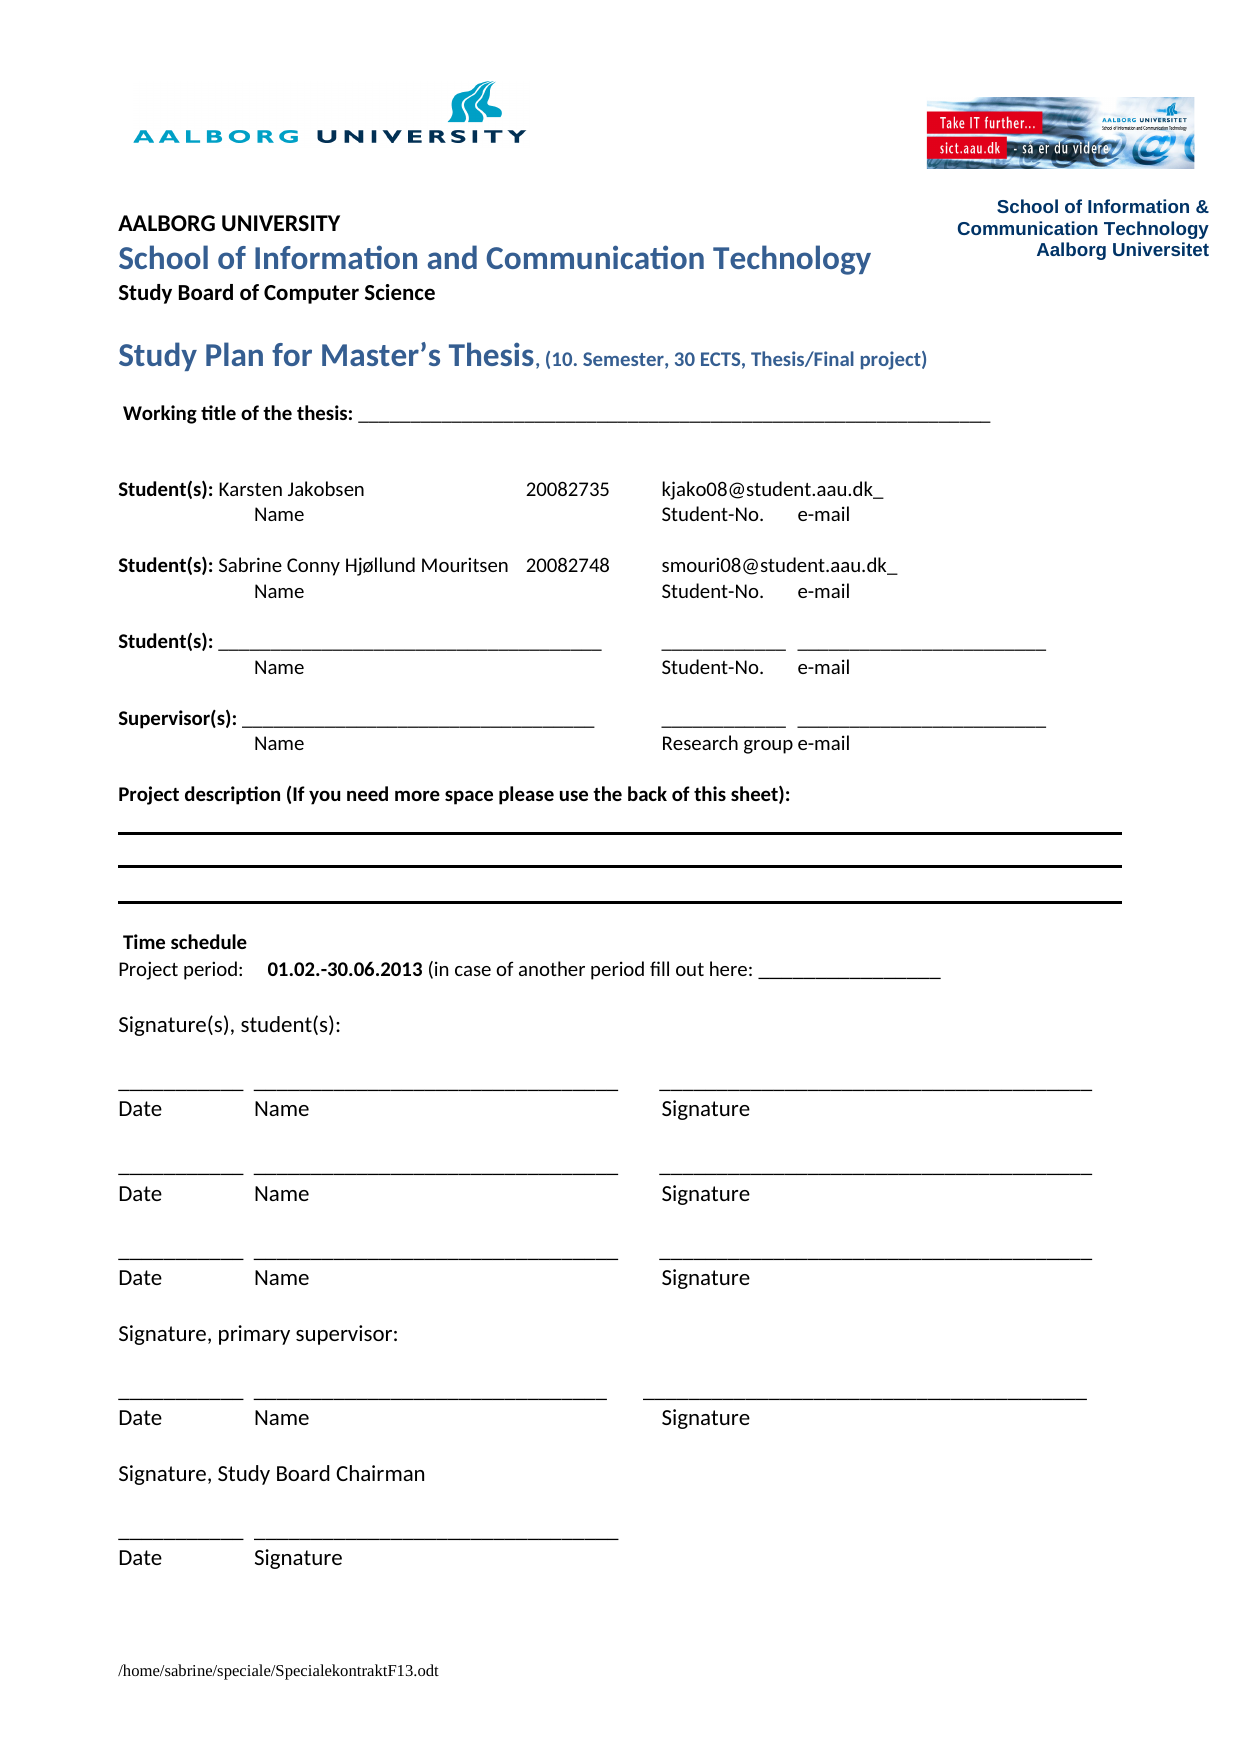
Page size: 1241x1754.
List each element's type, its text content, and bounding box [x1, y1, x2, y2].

text Date Signature [118, 1543, 1122, 1571]
text Name Student-No. e-mail [118, 654, 1122, 679]
text Time schedule [118, 929, 1122, 954]
text Date Name Signature [118, 1263, 1122, 1291]
text Signature, Study Board Chairman [118, 1459, 1122, 1487]
text Study Plan for Master’s Thesis, (10. Semester, 30 ECTS, Thesis/Final project) [118, 334, 1122, 374]
text Student(s): _____________________________________ ____________ ________________________ [118, 629, 1122, 654]
text Date Name Signature [118, 1179, 1122, 1207]
text Study Board of Computer Science [118, 278, 1122, 306]
text ___________ ________________________________ [118, 1487, 1122, 1543]
text ___________ ________________________________ ______________________________________ [118, 1151, 1122, 1179]
text Student(s): Sabrine Conny Hjøllund Mouritsen 20082748 smouri08@student.aau.dk_ [118, 552, 1122, 578]
text Date Name Signature [118, 1403, 1122, 1431]
text School of Information and Communication Technology [118, 237, 1122, 278]
text Student(s): Karsten Jakobsen 20082735 kjako08@student.aau.dk_ Name Student-No. e-mail [118, 476, 1122, 527]
text Signature, primary supervisor: [118, 1319, 1122, 1347]
text Name Research group e-mail [118, 730, 1122, 756]
text Working title of the thesis: _____________________________________________________________ [118, 400, 1122, 425]
text Date Name Signature [118, 1094, 1122, 1123]
text Supervisor(s): __________________________________ ____________ ________________________ [118, 705, 1122, 730]
picture [133, 81, 530, 148]
text Signature(s), student(s): [118, 1011, 1122, 1038]
text ___________ _______________________________ _______________________________________ [118, 1375, 1122, 1403]
text ___________ ________________________________ ______________________________________ [118, 1235, 1122, 1263]
picture [926, 97, 1195, 169]
text Project period: 01.02.-30.06.2013 (in case of another period fill out here: ________________ [118, 954, 1122, 982]
text AALBORG UNIVERSITY [118, 208, 897, 237]
text Project description (If you need more space please use the back of this sheet): [118, 781, 1122, 807]
text Name Student-No. e-mail [118, 578, 1122, 603]
text ___________ ________________________________ ______________________________________ [118, 1067, 1122, 1094]
